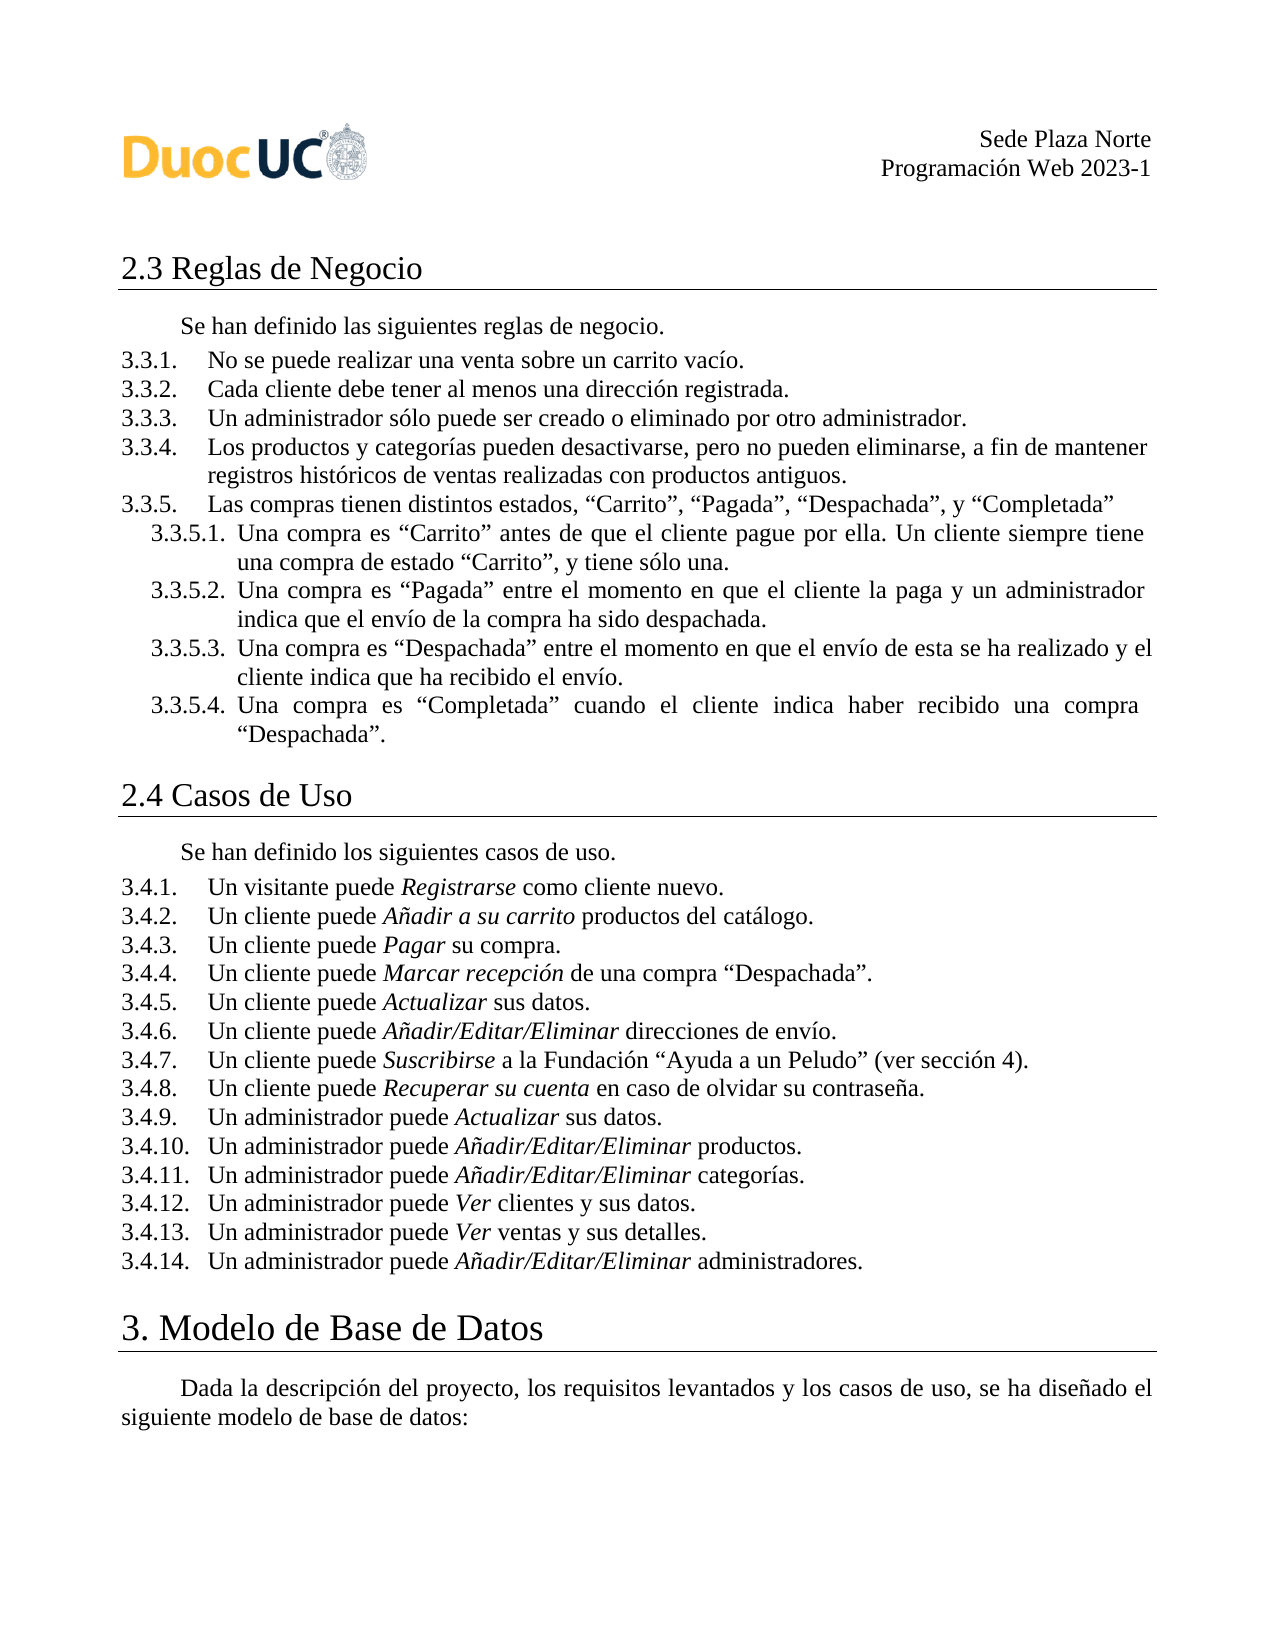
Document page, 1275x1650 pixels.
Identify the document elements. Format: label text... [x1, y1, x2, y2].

list Una compra es “Carrito” antes de que el cliente pague por ella. Un cliente siempre tiene una compra de estado “Carrito”, y tiene sólo una. [118, 518, 1157, 576]
list Un administrador puede Actualizar sus datos. [118, 1102, 1157, 1131]
list Un cliente puede Actualizar sus datos. [118, 987, 1157, 1016]
subtitle 2.3 Reglas de Negocio [118, 245, 1157, 289]
list Un cliente puede Marcar recepción de una compra “Despachada”. [118, 958, 1157, 987]
list Un cliente puede Añadir/Editar/Eliminar direcciones de envío. [118, 1016, 1157, 1045]
text Se han definido los siguientes casos de uso. [118, 834, 1157, 866]
subtitle 3. Modelo de Base de Datos [118, 1303, 1157, 1351]
list Un cliente puede Recuperar su cuenta en caso de olvidar su contraseña. [118, 1073, 1157, 1102]
list Un administrador puede Ver ventas y sus detalles. [118, 1217, 1157, 1246]
list Un administrador puede Añadir/Editar/Eliminar categorías. [118, 1160, 1157, 1188]
list Un administrador puede Añadir/Editar/Eliminar administradores. [118, 1246, 1157, 1278]
text Dada la descripción del proyecto, los requisitos levantados y los casos de uso, se ha diseñado el siguiente modelo de base de datos: [118, 1370, 1157, 1433]
list No se puede realizar una venta sobre un carrito vacío. [118, 343, 1157, 374]
text Se han definido las siguientes reglas de negocio. [118, 308, 1157, 340]
list Los productos y categorías pueden desactivarse, pero no pueden eliminarse, a fin de mantener registros históricos de ventas realizadas con productos antiguos. [118, 432, 1157, 489]
picture [123, 123, 367, 180]
list Un administrador puede Ver clientes y sus datos. [118, 1188, 1157, 1217]
list Un cliente puede Pagar su compra. [118, 930, 1157, 958]
list Un visitante puede Registrarse como cliente nuevo. [118, 869, 1157, 901]
list Una compra es “Completada” cuando el cliente indica haber recibido una compra “Despachada”. [118, 691, 1157, 751]
list Una compra es “Pagada” entre el momento en que el cliente la paga y un administrador indica que el envío de la compra ha sido despachada. [118, 576, 1157, 633]
list Un cliente puede Suscribirse a la Fundación “Ayuda a un Peludo” (ver sección 4). [118, 1045, 1157, 1073]
list Un cliente puede Añadir a su carrito productos del catálogo. [118, 901, 1157, 930]
subtitle 2.4 Casos de Uso [118, 772, 1157, 816]
list Un administrador sólo puede ser creado o eliminado por otro administrador. [118, 403, 1157, 432]
list Un administrador puede Añadir/Editar/Eliminar productos. [118, 1131, 1157, 1160]
list Una compra es “Despachada” entre el momento en que el envío de esta se ha realizado y el cliente indica que ha recibido el envío. [118, 633, 1157, 691]
list Cada cliente debe tener al menos una dirección registrada. [118, 374, 1157, 403]
list Las compras tienen distintos estados, “Carrito”, “Pagada”, “Despachada”, y “Completada” [118, 489, 1157, 518]
